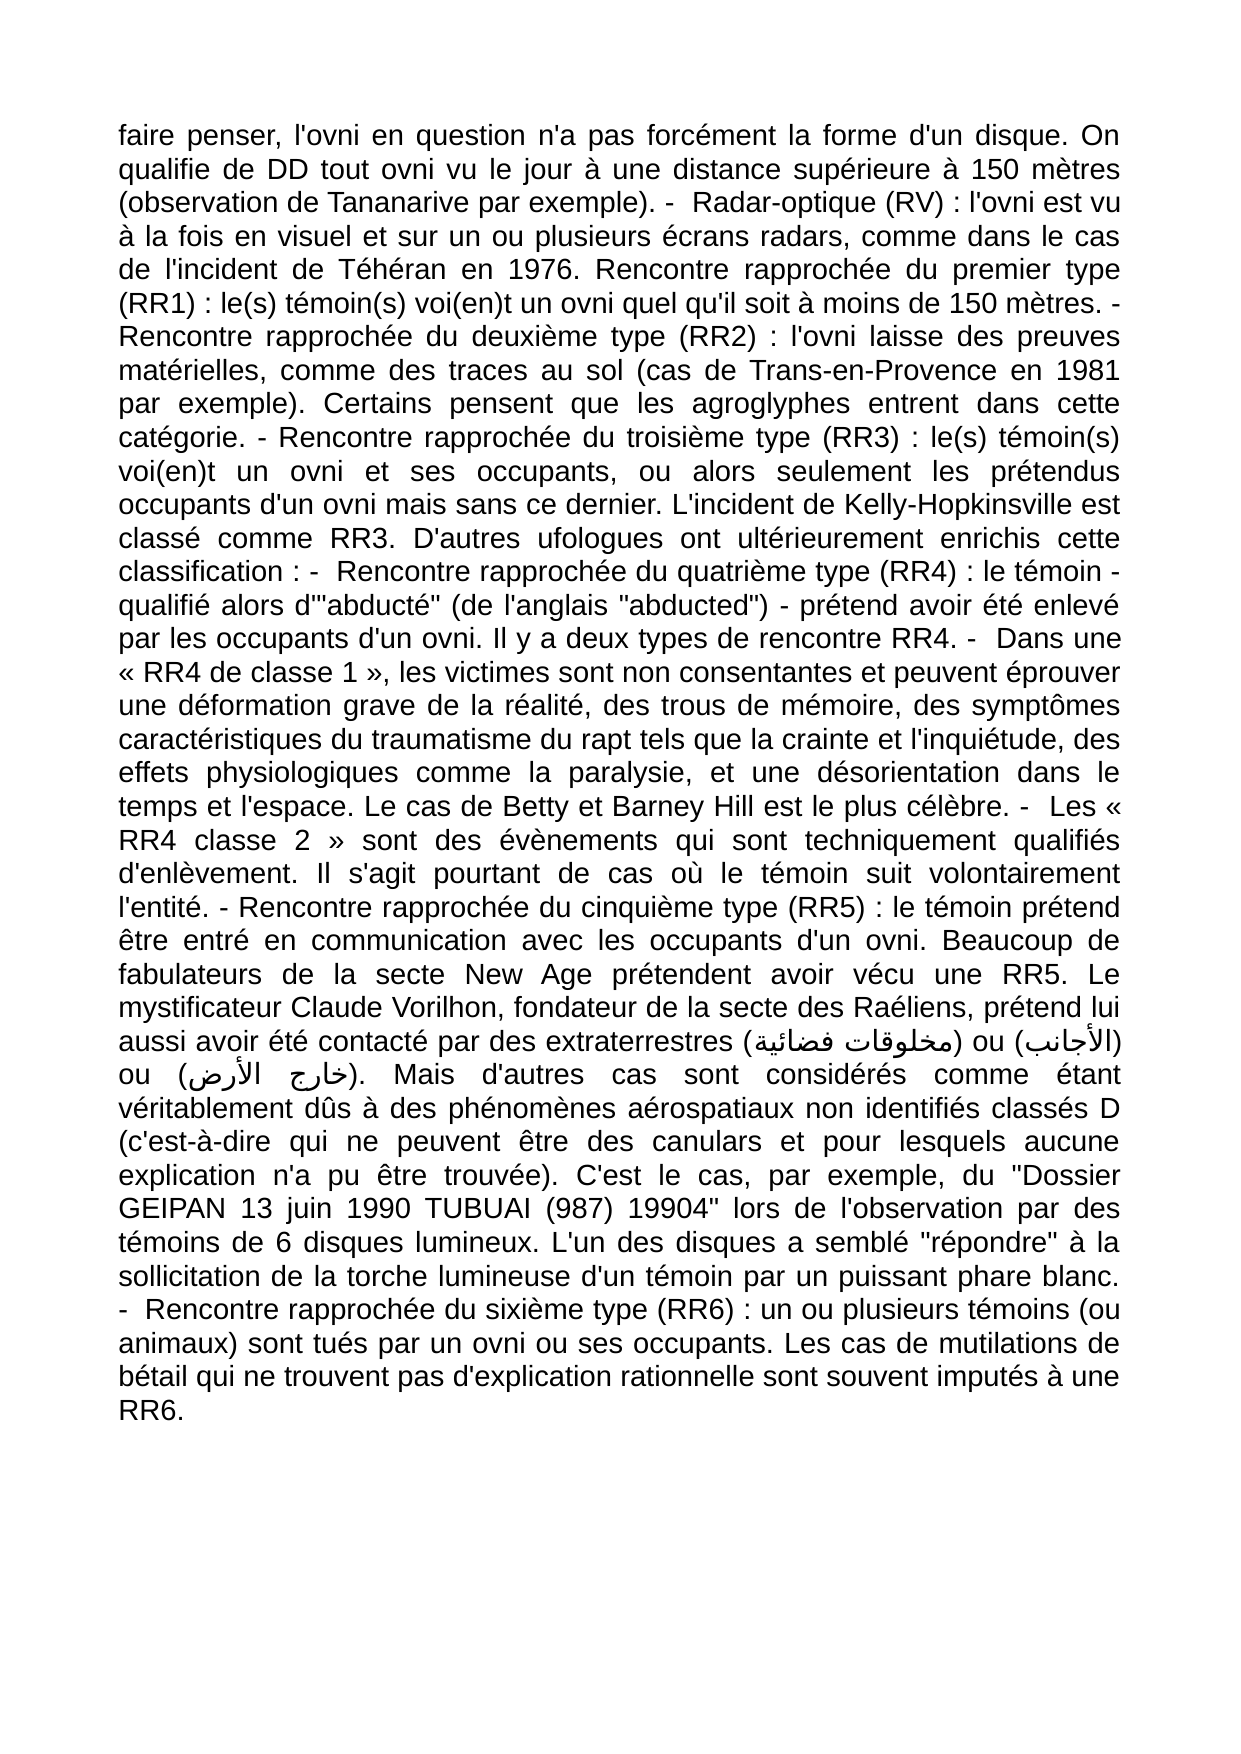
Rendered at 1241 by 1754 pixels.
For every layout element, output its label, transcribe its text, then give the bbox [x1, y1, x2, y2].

text Des milliers de livres ont été écrit en Occident sur les OVNI mais la véritable raison de leurs visites ou présence sur Terre a toujours demeuré officiellement un mystère pour l’Humanité. Ceci peut s’expliquer par le fait qu’une science profane en Occident, considérée par les scientifiques comme entièrement définie par son objet et trop souvent utilisée comme pilier fondamental et unique de l’analyse, ne peut s’appliquer qu'à un domaine physique répondant à l’exercice de la raison, obéissant à des lois et vérifié par des méthodes expérimentales. Or dans la littérature officielle actuelle traitant du phénomène OVNI, son analyse ne s’appuie que sur des observations (sous forme de photographies et de vidéos) et des témoignages….La véritable raison de leurs apparitions ne serait elle pas tout simplement exposée et sauvegardée dans des textes protégées pouvant traverser les époques,…les textes religieux dont la valeur historique n’est pas remise en question ? (- Rappelons-le, Mohammed ¹ est aussi un personnage historique, reconnu par les historiens en tant que tel.).1 Il est recommandé pour les musulmans de dire « Que la Prière et la Paix d’Allah soit sur lui »Nous allons tenter de répondre à ces questions de la manière la plus simple possible en essayant de privilégier l’expression littérale des textes religieux. L’ufologie est une discipline qui consiste à recueillir, analyser, et interpréter tout ce qui concerne le phénomène ovni (ufo) comme par exemple, des photographies, témoignages, traces au sol. L'acronyme anglais ufo (unidentified flying object) fournit la racine du mot ufologue qui a été inventé par le capitaine Edward J. Ruppelt (premier directeur du projet Blue Book) en 1952 pour remplacer l'expression bien connue de « soucoupe volante, flying saucer ». L'ufologie est marquée par son caractère de recherche non-officielle sur le phénomène des ovnis, à l'inverse des études officielles de l'US Air Force ou du CNES par exemple. Contrairement à une idée reçue, les ufologues ne sont pas forcément des défenseurs de l'hypothèse extraterrestre (HET), ils peuvent tout aussi bien étudier d’autres aspects de ce phénomène et être totalement sceptiques face à l'existence réelle des ovnis ou encore défendre d’autres théories. Parmi les ufologues il y a des scientifiques et des ingénieurs (CNES, GEIPAN, SETI, CNRS, NASA, etc.). Mais il y a aussi un grand nombre de personnes sans formation scientifique spécifique, qui animées d'une grande curiosité pour le phénomène ovni, contribuent soit à l’enrichir par la recherche, soit à la discrédité. Josef Allen Hynek (1910-1986) était un astronome et ufologue américain, célèbre pour avoir été conseiller scientifique du projet Blue Book entre 1951 et 1969. La « classification de Hynek » est une méthode de classification des observations d'ovnis non imputables, après enquête, à un canular, une hallucination ou une méprise. Elle à été proposée en 1972, dans son livre L'Expérience des ovnis : une étude scientifique (The UFO Experience: A Scientific Study en anglais). Il existe plusieurs classifications, dont celle de Vallée par exemple. Rendue célèbre par Steven Spielberg la classification de Josef Allen Hynek moins précise hiérarchise, le cas le plus banal au moins commun : - Lumières nocturnes (NL) : le(s) témoin(s) voi(en)t juste une ou plusieurs lumières dans le ciel nocturne à plus de 150 mètres de distance, qui leur paraissent anormales. - Disques diurnes (DD) : le(s) témoin(s) voi(en)t un ovni lointain. Contrairement à ce que le nom peut faire penser, l'ovni en question n'a pas forcément la forme d'un disque. On qualifie de DD tout ovni vu le jour à une distance supérieure à 150 mètres (observation de Tananarive par exemple). - Radar-optique (RV) : l'ovni est vu à la fois en visuel et sur un ou plusieurs écrans radars, comme dans le cas de l'incident de Téhéran en 1976. Rencontre rapprochée du premier type (RR1) : le(s) témoin(s) voi(en)t un ovni quel qu'il soit à moins de 150 mètres. - Rencontre rapprochée du deuxième type (RR2) : l'ovni laisse des preuves matérielles, comme des traces au sol (cas de Trans-en-Provence en 1981 par exemple). Certains pensent que les agroglyphes entrent dans cette catégorie. - Rencontre rapprochée du troisième type (RR3) : le(s) témoin(s) voi(en)t un ovni et ses occupants, ou alors seulement les prétendus occupants d'un ovni mais sans ce dernier. L'incident de Kelly-Hopkinsville est classé comme RR3. D'autres ufologues ont ultérieurement enrichis cette classification : - Rencontre rapprochée du quatrième type (RR4) : le témoin - qualifié alors d'"abducté" (de l'anglais "abducted") - prétend avoir été enlevé par les occupants d'un ovni. Il y a deux types de rencontre RR4. - Dans une « RR4 de classe 1 », les victimes sont non consentantes et peuvent éprouver une déformation grave de la réalité, des trous de mémoire, des symptômes caractéristiques du traumatisme du rapt tels que la crainte et l'inquiétude, des effets physiologiques comme la paralysie, et une désorientation dans le temps et l'espace. Le cas de Betty et Barney Hill est le plus célèbre. - Les « RR4 classe 2 » sont des évènements qui sont techniquement qualifiés d'enlèvement. Il s'agit pourtant de cas où le témoin suit volontairement l'entité. - Rencontre rapprochée du cinquième type (RR5) : le témoin prétend être entré en communication avec les occupants d'un ovni. Beaucoup de fabulateurs de la secte New Age prétendent avoir vécu une RR5. Le mystificateur Claude Vorilhon, fondateur de la secte des Raéliens, prétend lui aussi avoir été contacté par des extraterrestres (مخلوقات فضائية) ou (الأجانب) ou (خارج الأرض). Mais d'autres cas sont considérés comme étant véritablement dûs à des phénomènes aérospatiaux non identifiés classés D (c'est-à-dire qui ne peuvent être des canulars et pour lesquels aucune explication n'a pu être trouvée). C'est le cas, par exemple, du "Dossier GEIPAN 13 juin 1990 TUBUAI (987) 19904" lors de l'observation par des témoins de 6 disques lumineux. L'un des disques a semblé "répondre" à la sollicitation de la torche lumineuse d'un témoin par un puissant phare blanc. - Rencontre rapprochée du sixième type (RR6) : un ou plusieurs témoins (ou animaux) sont tués par un ovni ou ses occupants. Les cas de mutilations de bétail qui ne trouvent pas d'explication rationnelle sont souvent imputés à une RR6. [118, 118, 1122, 1426]
